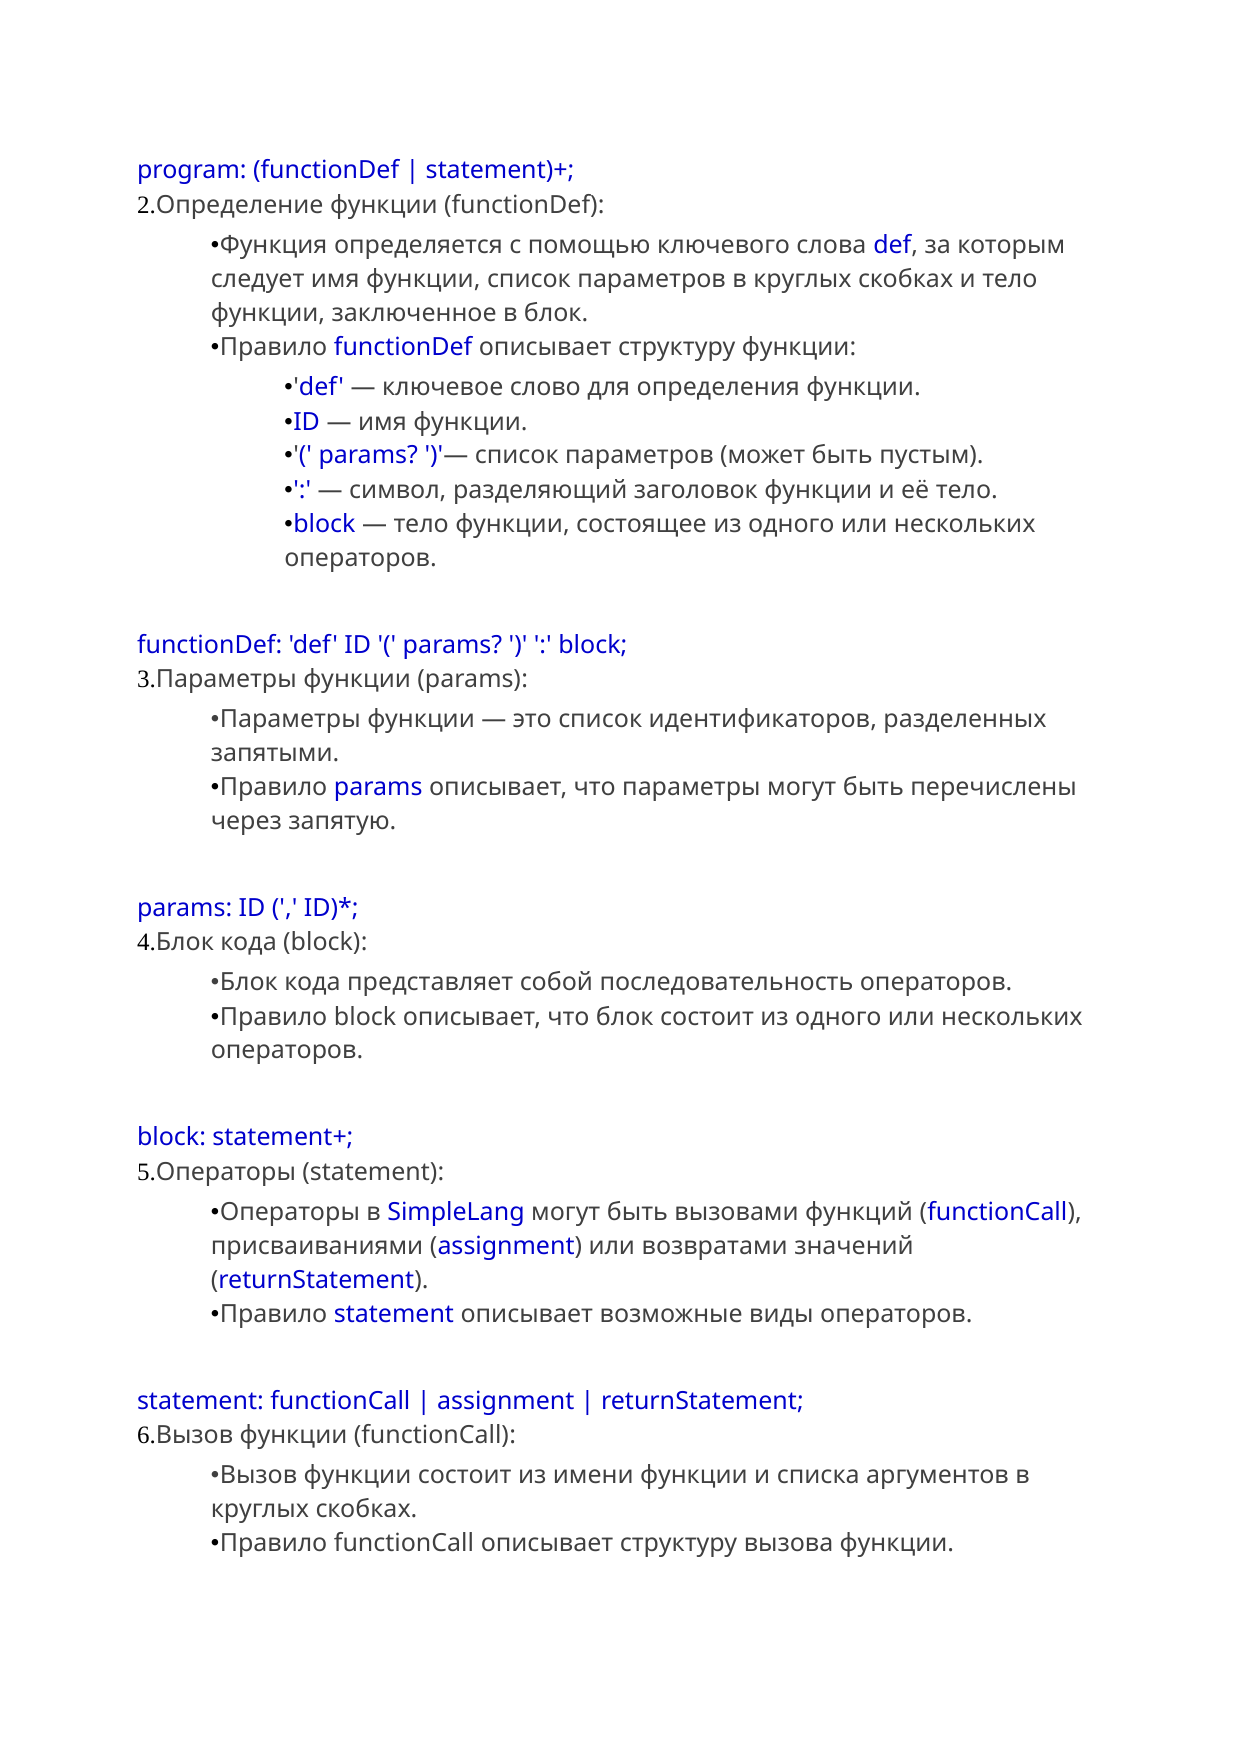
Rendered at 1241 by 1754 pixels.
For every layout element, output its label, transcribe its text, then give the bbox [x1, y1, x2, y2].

list statement: functionCall | assignment | returnStatement; [118, 1382, 1122, 1417]
list block: statement+; [118, 1119, 1122, 1153]
list Блок кода представляет собой последовательность операторов. [118, 964, 1122, 998]
list program: (functionDef | statement)+; [118, 152, 1122, 186]
list Вызов функции (functionCall): [118, 1417, 1122, 1451]
list Определение функции (functionDef): [118, 186, 1122, 220]
list Функция определяется с помощью ключевого слова def, за которым следует имя функции, список параметров в круглых скобках и тело функции, заключенное в блок. [118, 227, 1122, 329]
list Правило params описывает, что параметры могут быть перечислены через запятую. [118, 769, 1122, 837]
list block — тело функции, состоящее из одного или нескольких операторов. [118, 505, 1122, 573]
list Операторы в SimpleLang могут быть вызовами функций (functionCall), присваиваниями (assignment) или возвратами значений (returnStatement). [118, 1193, 1122, 1296]
list Правило functionCall описывает структуру вызова функции. [118, 1525, 1122, 1559]
list Вызов функции состоит из имени функции и списка аргументов в круглых скобках. [118, 1457, 1122, 1525]
list Параметры функции (params): [118, 660, 1122, 694]
list Правило functionDef описывает структуру функции: [118, 329, 1122, 363]
list ID — имя функции. [118, 403, 1122, 437]
list Правило block описывает, что блок состоит из одного или нескольких операторов. [118, 998, 1122, 1066]
list Операторы (statement): [118, 1153, 1122, 1187]
list Блок кода (block): [118, 924, 1122, 958]
list Правило statement описывает возможные виды операторов. [118, 1296, 1122, 1330]
list params: ID (',' ID)*; [118, 890, 1122, 924]
list 'def' — ключевое слово для определения функции. [118, 369, 1122, 403]
list '(' params? ')'— список параметров (может быть пустым). [118, 437, 1122, 471]
list Параметры функции — это список идентификаторов, разделенных запятыми. [118, 701, 1122, 769]
list ':' — символ, разделяющий заголовок функции и её тело. [118, 471, 1122, 505]
list functionDef: 'def' ID '(' params? ')' ':' block; [118, 626, 1122, 660]
